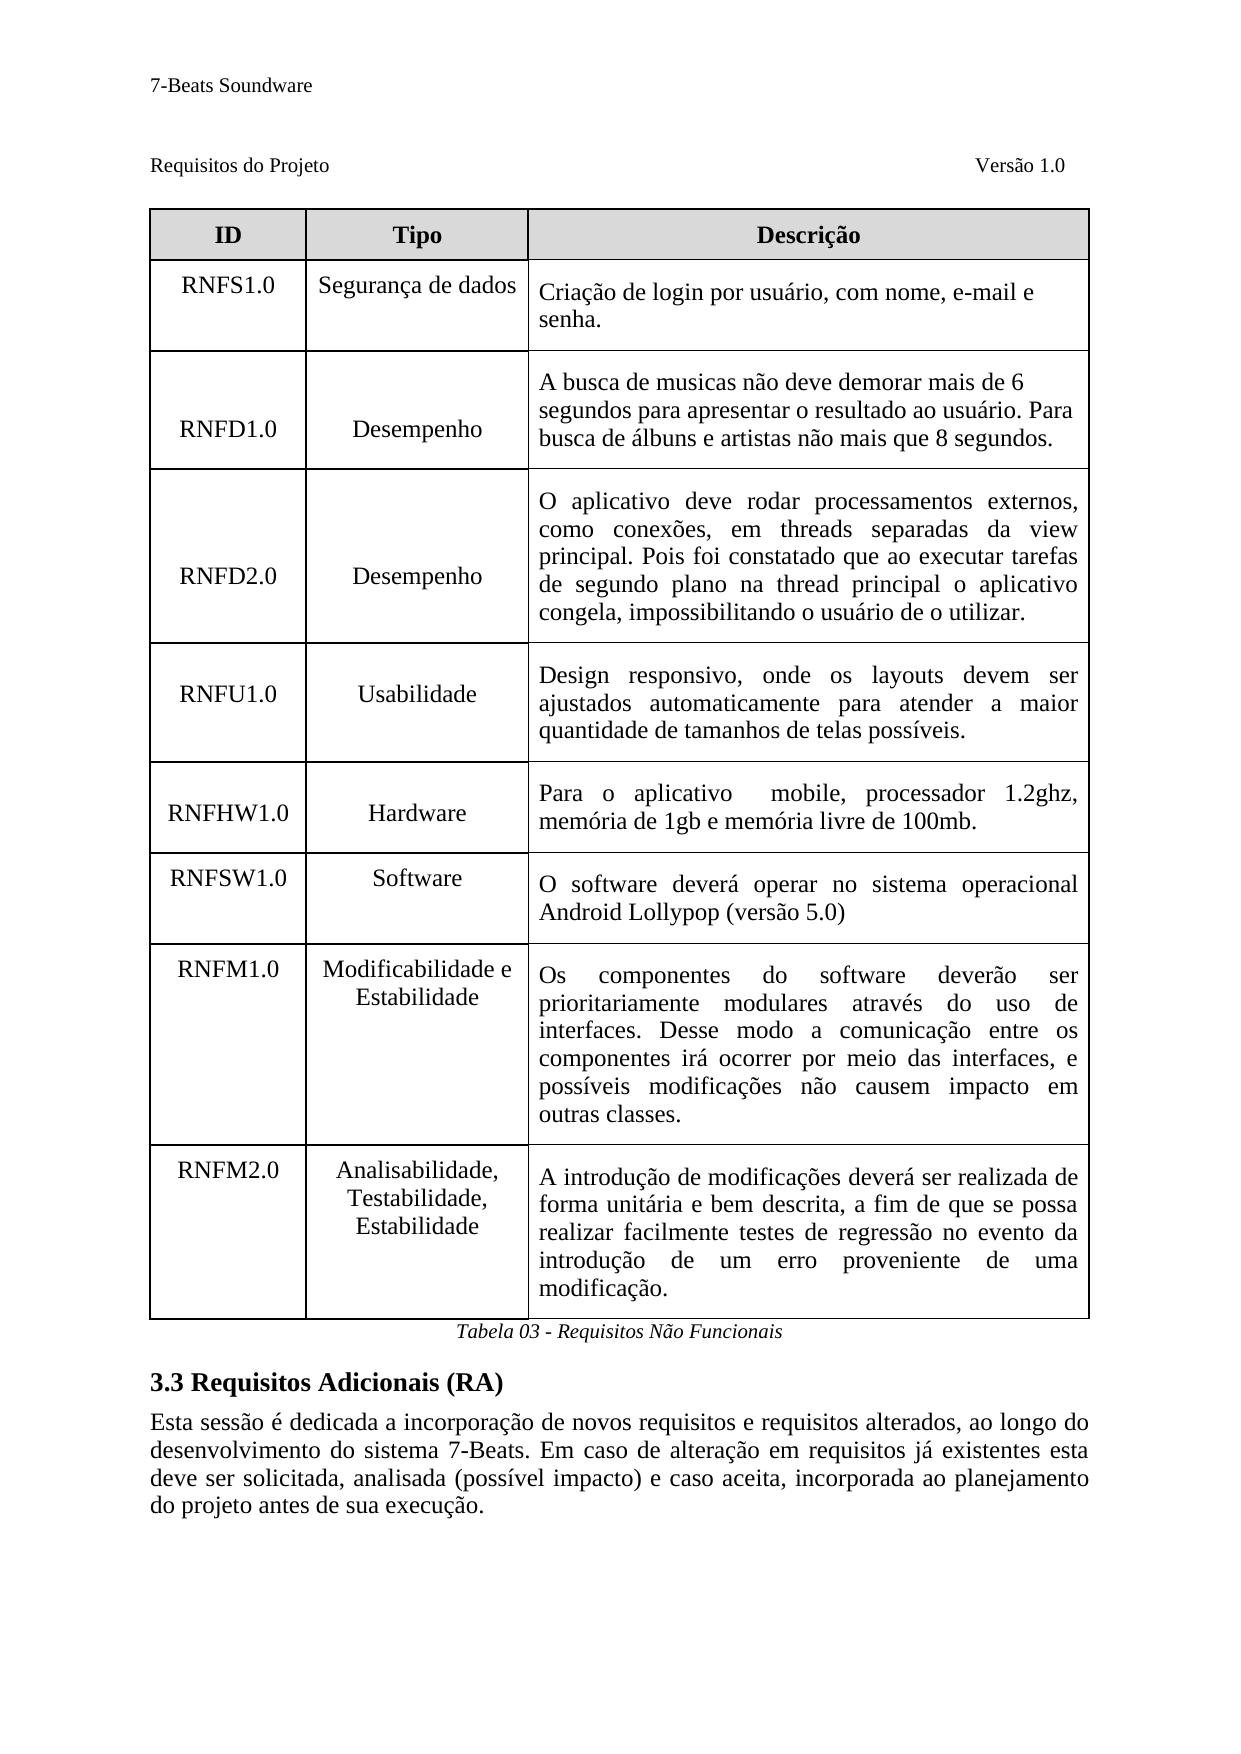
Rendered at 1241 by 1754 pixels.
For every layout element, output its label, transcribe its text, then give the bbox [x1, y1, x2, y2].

text Esta sessão é dedicada a incorporação de novos requisitos e requisitos alterados, ao longo do desenvolvimento do sistema 7-Beats. Em caso de alteração em requisitos já existentes esta deve ser solicitada, analisada (possível impacto) e caso aceita, incorporada ao planejamento do projeto antes de sua execução. [150, 1408, 1091, 1519]
table_cell Hardware [307, 763, 528, 852]
table_cell Criação de login por usuário, com nome, e-mail e senha. [529, 260, 1088, 350]
subtitle 3.3 Requisitos Adicionais (RA) [150, 1368, 1091, 1398]
table_cell RNFM2.0 [151, 1146, 305, 1318]
table_cell Para o aplicativo mobile, processador 1.2ghz, memória de 1gb e memória livre de 100mb. [529, 762, 1088, 852]
table_cell Os componentes do software deverão ser prioritariamente modulares através do uso de interfaces. Desse modo a comunicação entre os componentes irá ocorrer por meio das interfaces, e possíveis modificações não causem impacto em outras classes. [529, 944, 1088, 1144]
table_cell Desempenho [307, 470, 528, 642]
table_cell RNFD2.0 [151, 470, 305, 642]
table_cell Design responsivo, onde os layouts devem ser ajustados automaticamente para atender a maior quantidade de tamanhos de telas possíveis. [529, 643, 1088, 761]
table_cell RNFU1.0 [151, 644, 305, 761]
table_cell A introdução de modificações deverá ser realizada de forma unitária e bem descrita, a fim de que se possa realizar facilmente testes de regressão no evento da introdução de um erro proveniente de uma modificação. [529, 1145, 1088, 1318]
table_cell O aplicativo deve rodar processamentos externos, como conexões, em threads separadas da view principal. Pois foi constatado que ao executar tarefas de segundo plano na thread principal o aplicativo congela, impossibilitando o usuário de o utilizar. [529, 469, 1088, 642]
table_cell RNFD1.0 [151, 352, 305, 468]
table_header ID [151, 210, 305, 259]
table_header Tipo [307, 210, 527, 259]
table_cell RNFS1.0 [151, 261, 305, 350]
table_cell Analisabilidade, Testabilidade, Estabilidade [307, 1146, 528, 1318]
text Tabela 03 - Requisitos Não Funcionais [150, 1320, 1091, 1343]
table_cell RNFHW1.0 [151, 763, 305, 852]
table_cell RNFM1.0 [151, 945, 305, 1144]
table_cell Segurança de dados [307, 261, 528, 350]
table_cell O software deverá operar no sistema operacional Android Lollypop (versão 5.0) [529, 853, 1088, 942]
table_cell Software [307, 854, 528, 942]
table_cell RNFSW1.0 [151, 854, 305, 942]
table_cell Modificabilidade e Estabilidade [307, 945, 528, 1144]
table_cell Usabilidade [307, 644, 528, 761]
table_header Descrição [529, 210, 1088, 259]
table_cell Desempenho [307, 352, 528, 468]
table_cell A busca de musicas não deve demorar mais de 6 segundos para apresentar o resultado ao usuário. Para busca de álbuns e artistas não mais que 8 segundos. [529, 351, 1088, 468]
